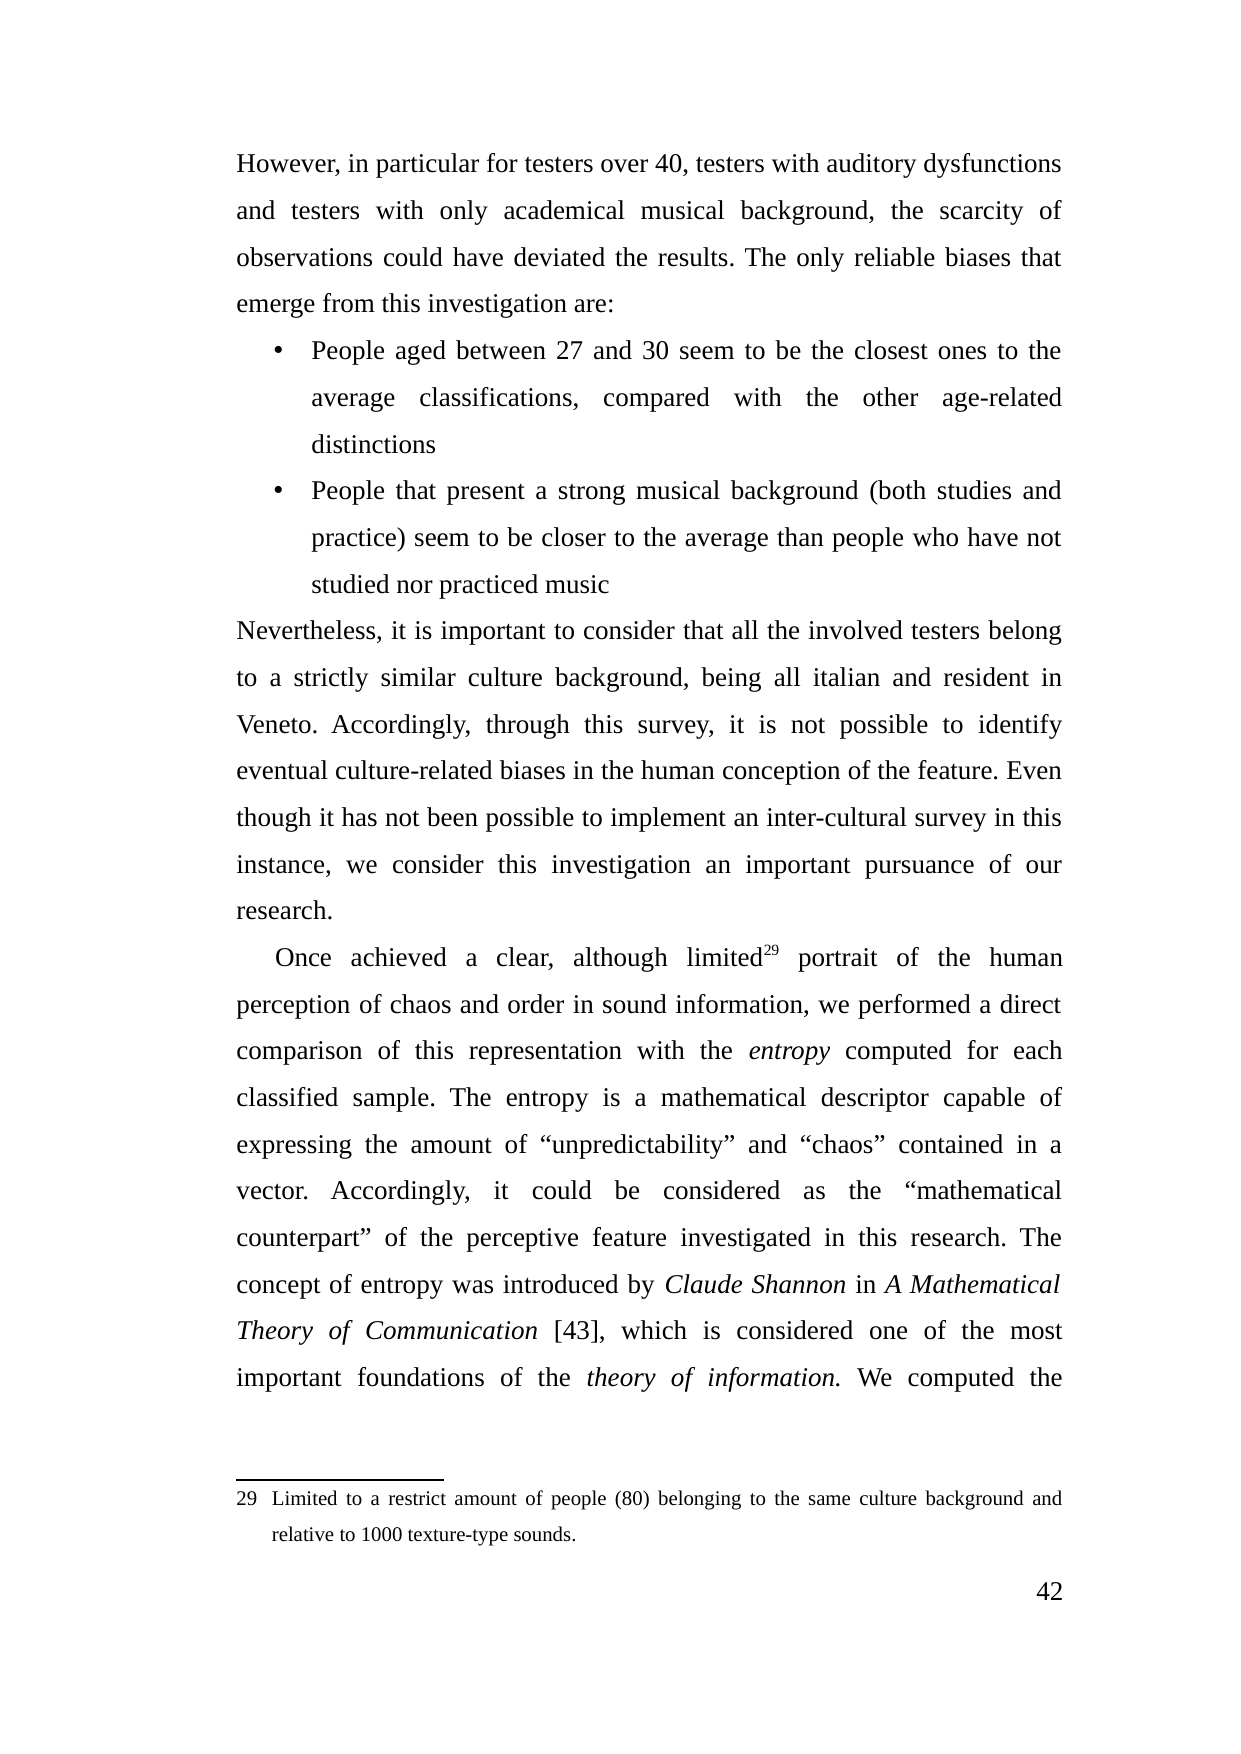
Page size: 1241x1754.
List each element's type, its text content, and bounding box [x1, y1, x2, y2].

list People that present a strong musical background (both studies and practice) seem to be closer to the average than people who have not studied nor practiced music [274, 474, 1063, 599]
text Limited to a restrict amount of people (80) belonging to the same culture background and relative to 1000 texture-type sounds. [236, 1486, 1063, 1546]
text However, in particular for testers over 40, testers with auditory dysfunctions and testers with only academical musical background, the scarcity of observations could have deviated the results. The only reliable biases that emerge from this investigation are: [236, 148, 1063, 319]
text Once achieved a clear, although limited portrait of the human perception of chaos and order in sound information, we performed a direct comparison of this representation with the entropy computed for each classified sample. The entropy is a mathematical descriptor capable of expressing the amount of “unpredictability” and “chaos” contained in a vector. Accordingly, it could be considered as the “mathematical counterpart” of the perceptive feature investigated in this research. The concept of entropy was introduced by Claude Shannon in A Mathematical Theory of Communication [43], which is considered one of the most important foundations of the theory of information. We computed the [236, 941, 1063, 1392]
text Nevertheless, it is important to consider that all the involved testers belong to a strictly similar culture background, being all italian and resident in Veneto. Accordingly, through this survey, it is not possible to identify eventual culture-related biases in the human conception of the feature. Even though it has not been possible to implement an inter-cultural survey in this instance, we consider this investigation an important pursuance of our research. [236, 614, 1063, 926]
list People aged between 27 and 30 seem to be the closest ones to the average classifications, compared with the other age-related distinctions [274, 334, 1063, 459]
